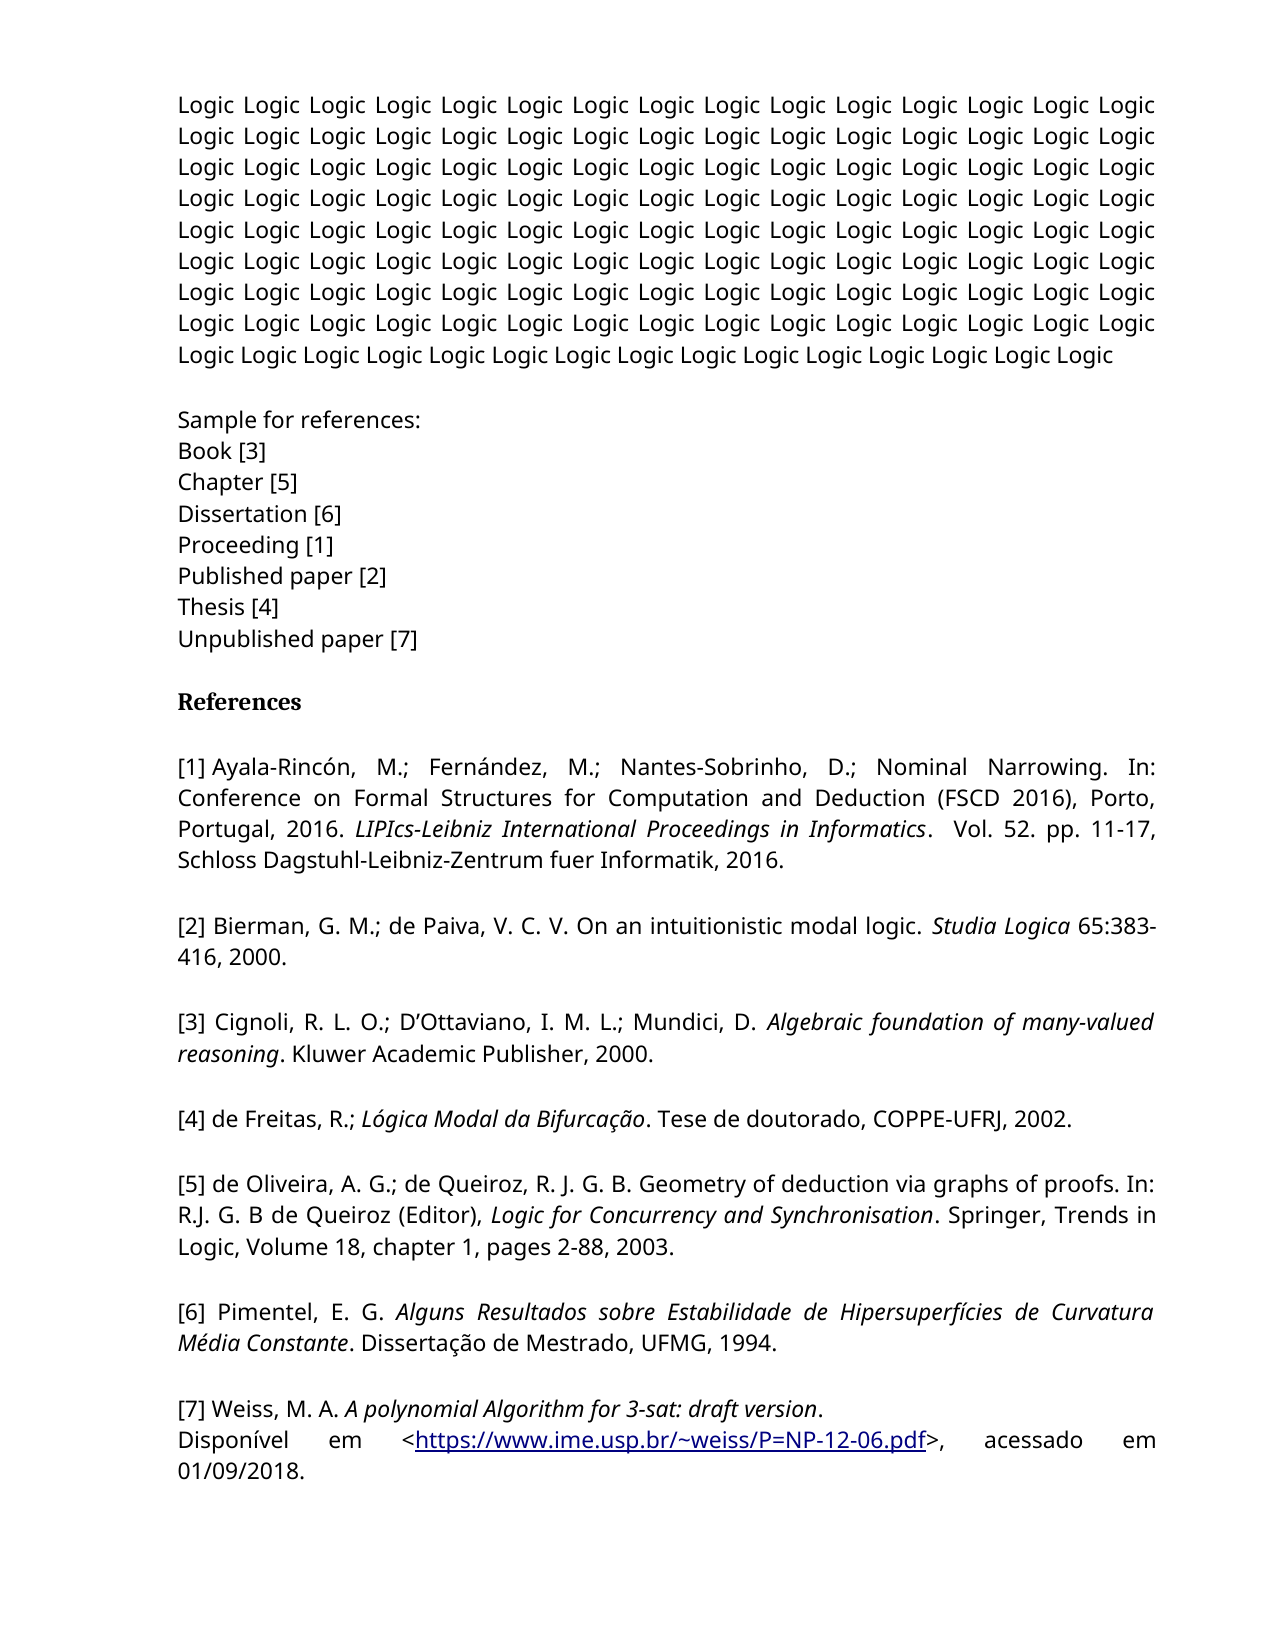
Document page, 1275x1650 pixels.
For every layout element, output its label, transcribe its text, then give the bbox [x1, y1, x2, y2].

text [4] de Freitas, R.; Lógica Modal da Bifurcação. Tese de doutorado, COPPE-UFRJ, 2002. [177, 1103, 1157, 1134]
text [2] Bierman, G. M.; de Paiva, V. C. V. On an intuitionistic modal logic. Studia Logica 65:383-416, 2000. [177, 910, 1157, 972]
text Disponível em <https://www.ime.usp.br/~weiss/P=NP-12-06.pdf>, acessado em 01/09/2018. [177, 1424, 1157, 1486]
text Logic Logic Logic Logic Logic Logic Logic Logic Logic Logic Logic Logic Logic Logic Logic Logic Logic Logic Logic Logic Logic Logic Logic Logic Logic Logic Logic Logic Logic Logic Logic Logic Logic Logic Logic Logic Logic Logic Logic Logic Logic Logic Logic Logic Logic Logic Logic Logic Logic Logic Logic Logic Logic Logic Logic Logic Logic Logic Logic Logic Logic Logic Logic Logic Logic Logic Logic Logic Logic Logic Logic Logic Logic Logic Logic Logic Logic Logic Logic Logic Logic Logic Logic Logic Logic Logic Logic Logic Logic Logic Logic Logic Logic Logic Logic Logic Logic Logic Logic Logic Logic Logic Logic Logic Logic Logic Logic Logic Logic Logic Logic Logic Logic Logic Logic Logic Logic Logic Logic Logic Logic Logic Logic Logic Logic Logic Logic Logic Logic Logic Logic Logic Logic Logic Logic [177, 88, 1157, 370]
text [1] Ayala-Rincón, M.; Fernández, M.; Nantes-Sobrinho, D.; Nominal Narrowing. In: Conference on Formal Structures for Computation and Deduction (FSCD 2016), Porto, Portugal, 2016. LIPIcs-Leibniz International Proceedings in Informatics. Vol. 52. pp. 11-17, Schloss Dagstuhl-Leibniz-Zentrum fuer Informatik, 2016. [177, 751, 1157, 876]
text [7] Weiss, M. A. A polynomial Algorithm for 3-sat: draft version. [177, 1393, 1157, 1424]
text Sample for references: [177, 404, 1157, 435]
text [6] Pimentel, E. G. Alguns Resultados sobre Estabilidade de Hipersuperfícies de Curvatura Média Constante. Dissertação de Mestrado, UFMG, 1994. [177, 1296, 1157, 1358]
text [5] de Oliveira, A. G.; de Queiroz, R. J. G. B. Geometry of deduction via graphs of proofs. In: R.J. G. B de Queiroz (Editor), Logic for Concurrency and Synchronisation. Springer, Trends in Logic, Volume 18, chapter 1, pages 2-88, 2003. [177, 1168, 1157, 1262]
text Chapter [5] [177, 466, 1157, 498]
text Thesis [4] [177, 591, 1157, 623]
text Unpublished paper [7] [177, 623, 1157, 654]
text [3] Cignoli, R. L. O.; D’Ottaviano, I. M. L.; Mundici, D. Algebraic foundation of many-valued reasoning. Kluwer Academic Publisher, 2000. [177, 1006, 1157, 1069]
text References [177, 688, 1157, 717]
text Dissertation [6] [177, 498, 1157, 529]
text Proceeding [1] [177, 529, 1157, 560]
text Published paper [2] [177, 560, 1157, 591]
text Book [3] [177, 435, 1157, 466]
